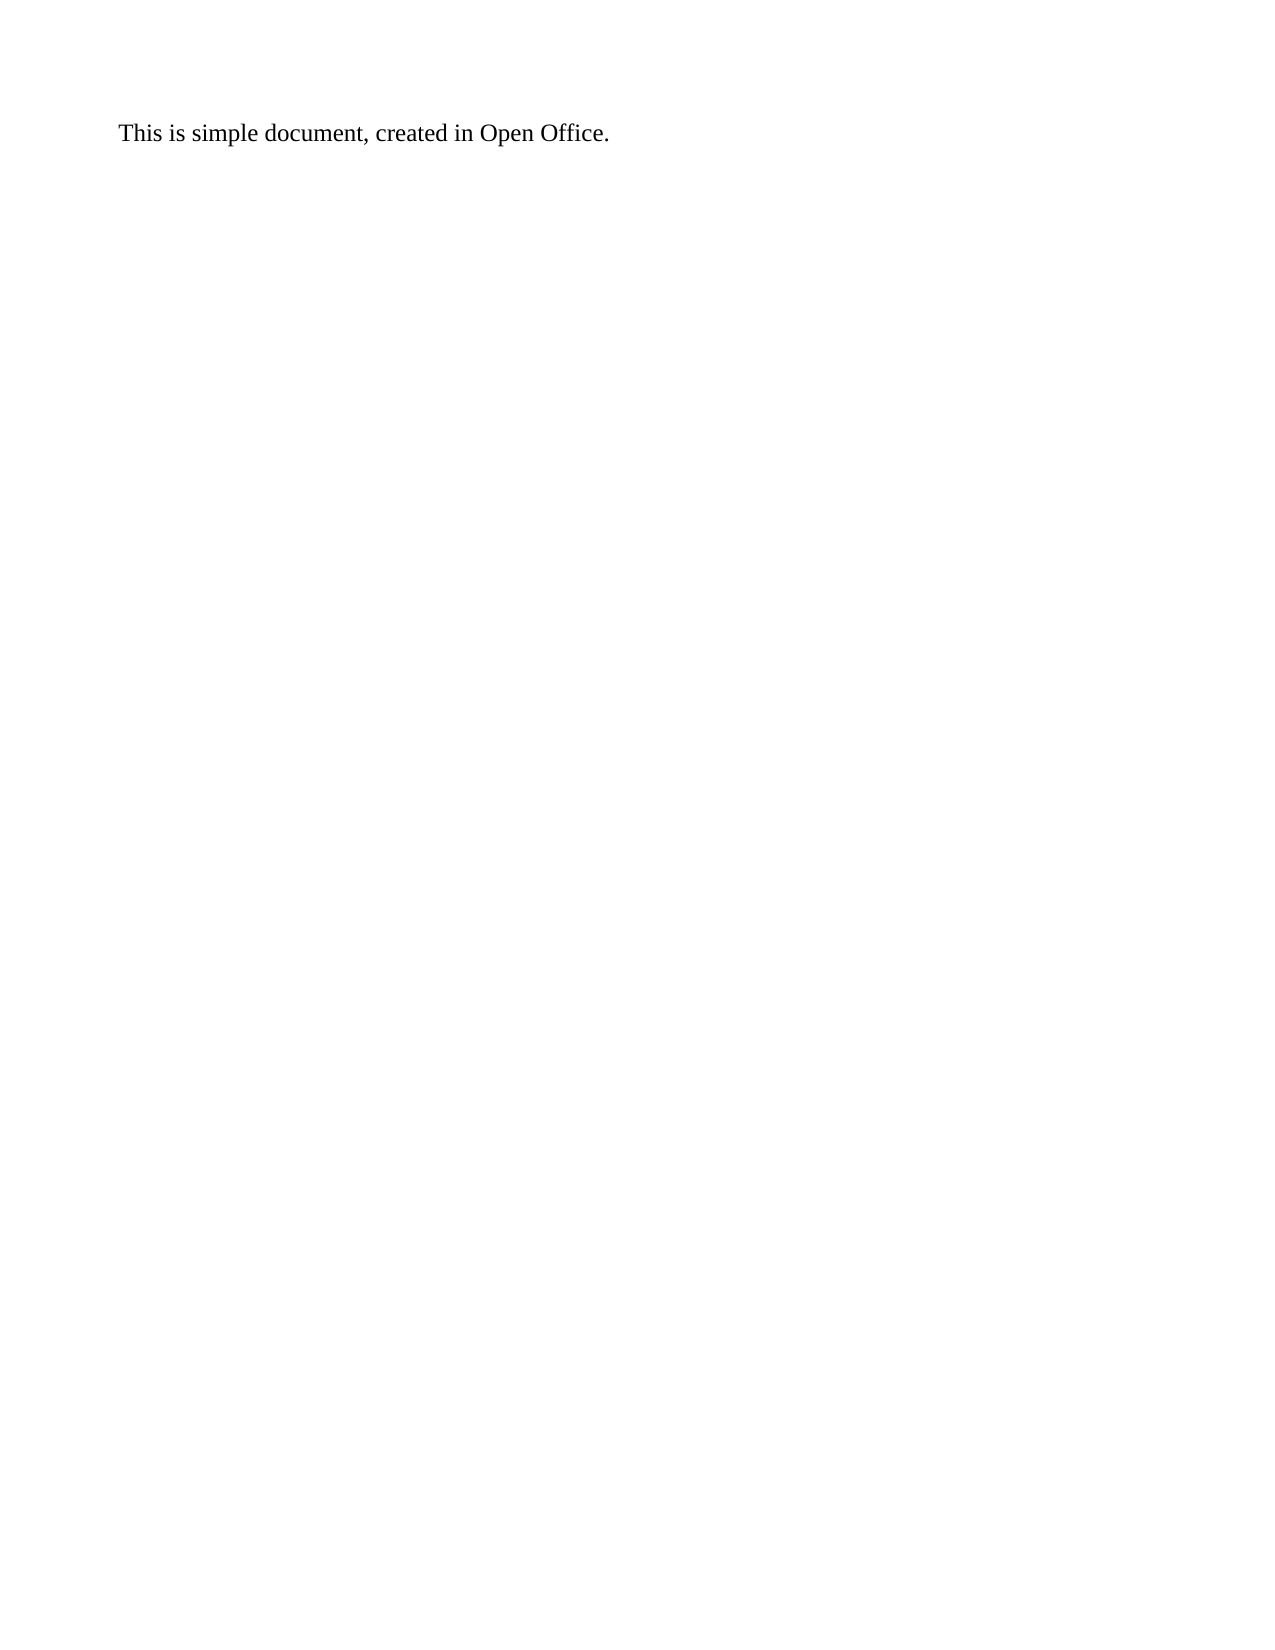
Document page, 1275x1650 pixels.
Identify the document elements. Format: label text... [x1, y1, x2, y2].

text This is simple document, created in Open Office. [118, 118, 1157, 147]
